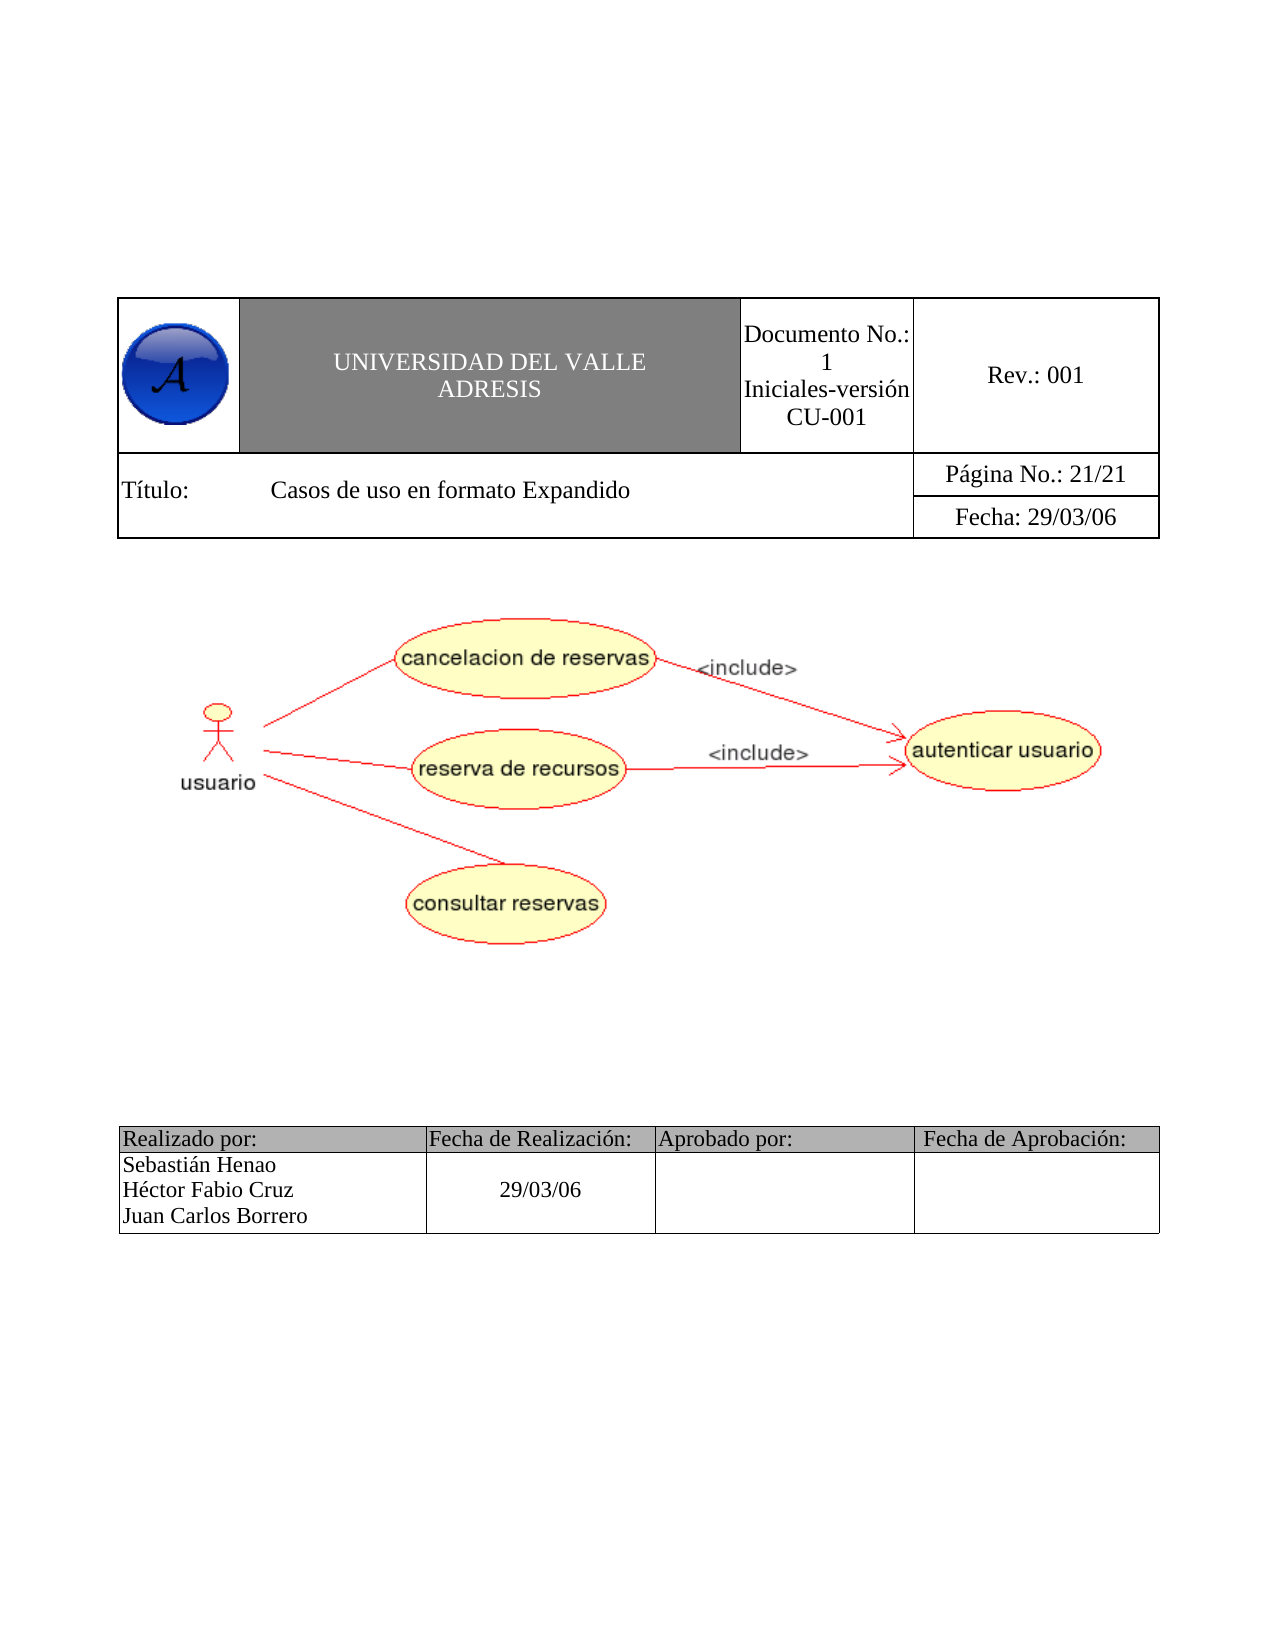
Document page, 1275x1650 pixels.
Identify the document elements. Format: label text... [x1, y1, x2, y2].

table_header Documento No.: 1 Iniciales-versión CU-001 [741, 299, 913, 452]
table_cell Sebastián Henao Héctor Fabio Cruz Juan Carlos Borrero [120, 1153, 426, 1233]
table_header Fecha de Aprobación: [915, 1127, 1159, 1152]
table_header [119, 299, 239, 424]
table_header UNIVERSIDAD DEL VALLE ADRESIS [240, 299, 740, 452]
picture [121, 323, 229, 425]
table_cell 29/03/06 [427, 1153, 655, 1233]
table_header Página No.: 21/21 [914, 454, 1158, 495]
table_cell Fecha: 29/03/06 [914, 497, 1158, 537]
table_header Realizado por: [120, 1127, 426, 1152]
table_cell Título: Casos de uso en formato Expandido [119, 454, 913, 537]
table_cell [656, 1153, 914, 1233]
table_header Aprobado por: [656, 1127, 914, 1152]
table_cell [915, 1153, 1159, 1233]
table_header Fecha de Realización: [427, 1127, 655, 1152]
table_header Rev.: 001 [914, 299, 1158, 452]
picture [139, 590, 1136, 973]
table_header [119, 425, 239, 452]
